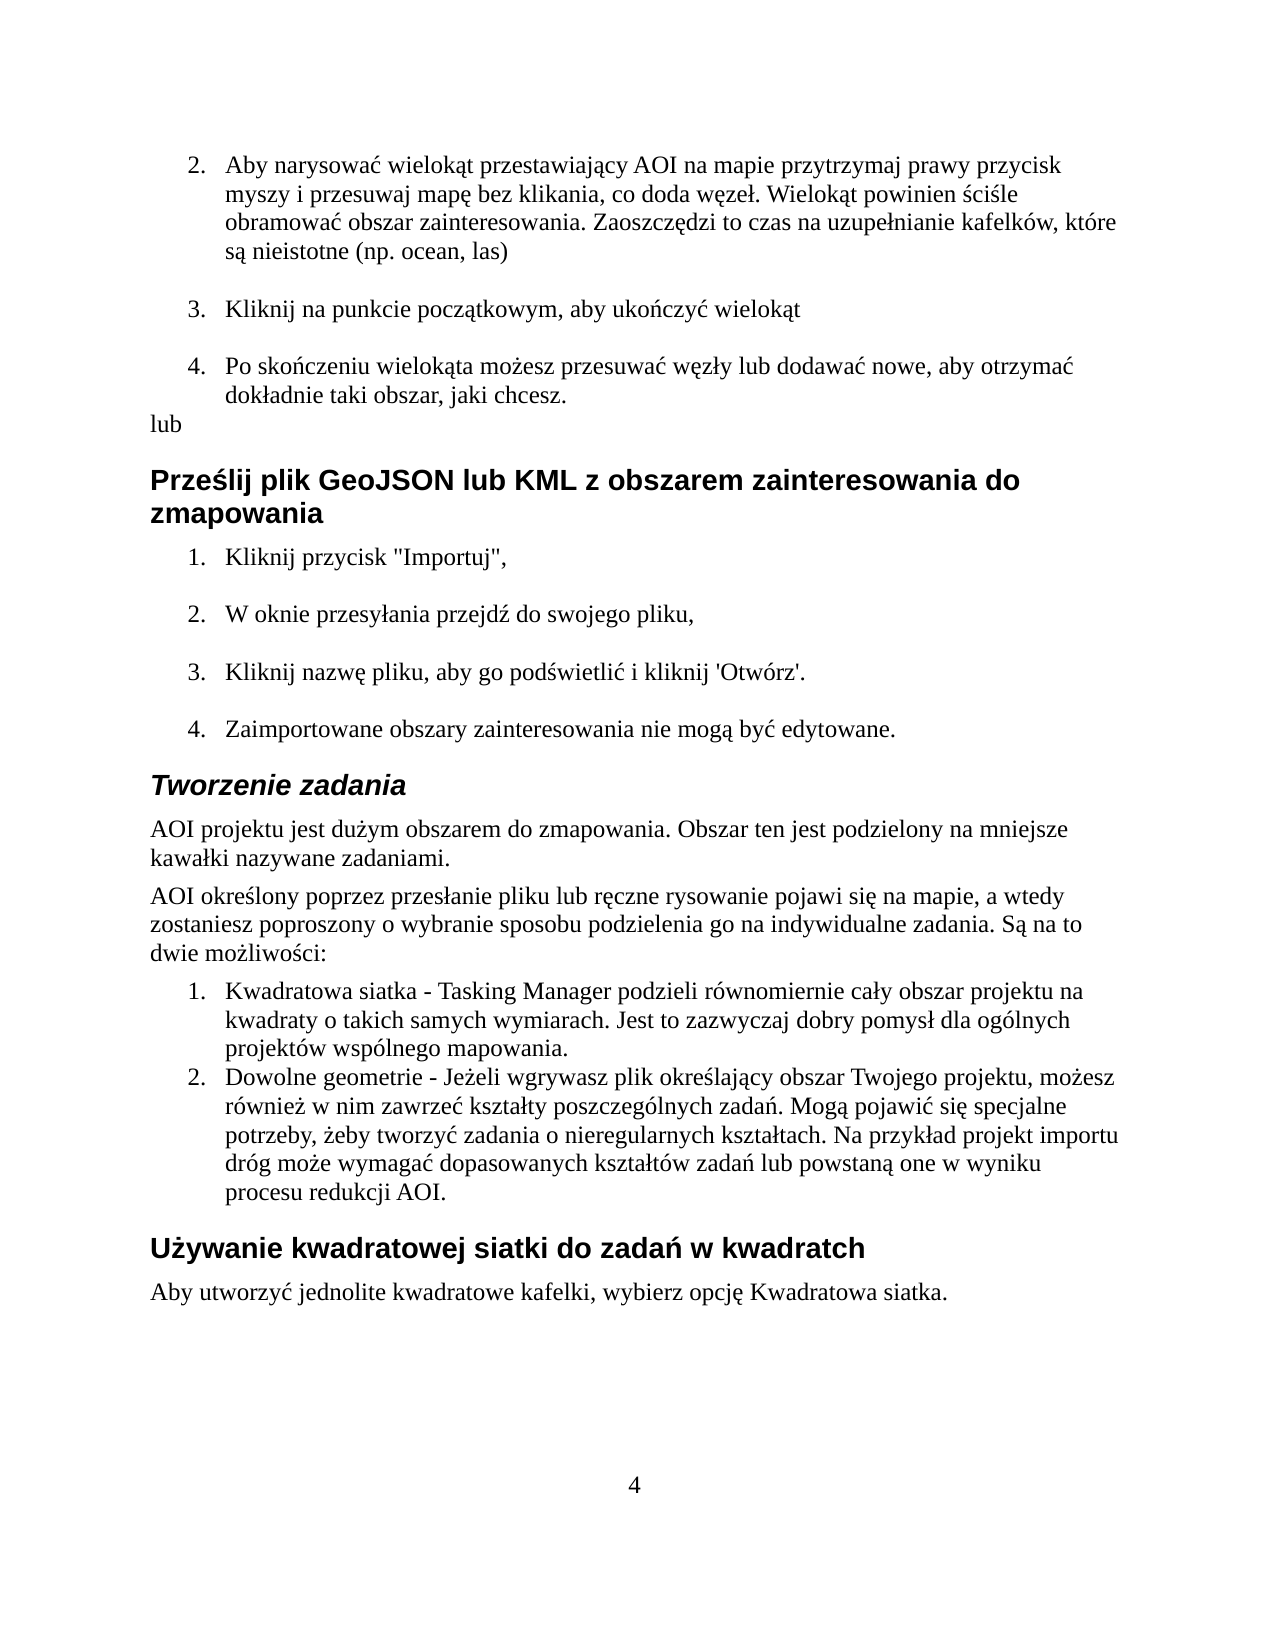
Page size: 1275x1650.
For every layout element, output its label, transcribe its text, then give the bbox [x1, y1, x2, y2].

subtitle Używanie kwadratowej siatki do zadań w kwadratch [150, 1231, 1125, 1264]
text AOI projektu jest dużym obszarem do zmapowania. Obszar ten jest podzielony na mniejsze kawałki nazywane zadaniami. [150, 814, 1125, 872]
subtitle Tworzenie zadania [150, 768, 1125, 802]
list Kliknij przycisk "Importuj", [187, 542, 1125, 599]
text lub [150, 409, 1125, 437]
list Kwadratowa siatka - Tasking Manager podzieli równomiernie cały obszar projektu na kwadraty o takich samych wymiarach. Jest to zazwyczaj dobry pomysł dla ogólnych projektów wspólnego mapowania. [187, 976, 1125, 1062]
list W oknie przesyłania przejdź do swojego pliku, [187, 599, 1125, 657]
text AOI określony poprzez przesłanie pliku lub ręczne rysowanie pojawi się na mapie, a wtedy zostaniesz poproszony o wybranie sposobu podzielenia go na indywidualne zadania. Są na to dwie możliwości: [150, 881, 1125, 967]
list Kliknij na punkcie początkowym, aby ukończyć wielokąt [187, 294, 1125, 351]
list Zaimportowane obszary zainteresowania nie mogą być edytowane. [187, 714, 1125, 743]
list Kliknij nazwę pliku, aby go podświetlić i kliknij 'Otwórz'. [187, 657, 1125, 714]
list Aby narysować wielokąt przestawiający AOI na mapie przytrzymaj prawy przycisk myszy i przesuwaj mapę bez klikania, co doda węzeł. Wielokąt powinien ściśle obramować obszar zainteresowania. Zaoszczędzi to czas na uzupełnianie kafelków, które są nieistotne (np. ocean, las) [187, 150, 1125, 294]
subtitle Prześlij plik GeoJSON lub KML z obszarem zainteresowania do zmapowania [150, 462, 1125, 529]
list Dowolne geometrie - Jeżeli wgrywasz plik określający obszar Twojego projektu, możesz również w nim zawrzeć kształty poszczególnych zadań. Mogą pojawić się specjalne potrzeby, żeby tworzyć zadania o nieregularnych kształtach. Na przykład projekt importu dróg może wymagać dopasowanych kształtów zadań lub powstaną one w wyniku procesu redukcji AOI. [187, 1062, 1125, 1206]
list Po skończeniu wielokąta możesz przesuwać węzły lub dodawać nowe, aby otrzymać dokładnie taki obszar, jaki chcesz. [187, 351, 1125, 409]
text Aby utworzyć jednolite kwadratowe kafelki, wybierz opcję Kwadratowa siatka. [150, 1277, 1125, 1306]
